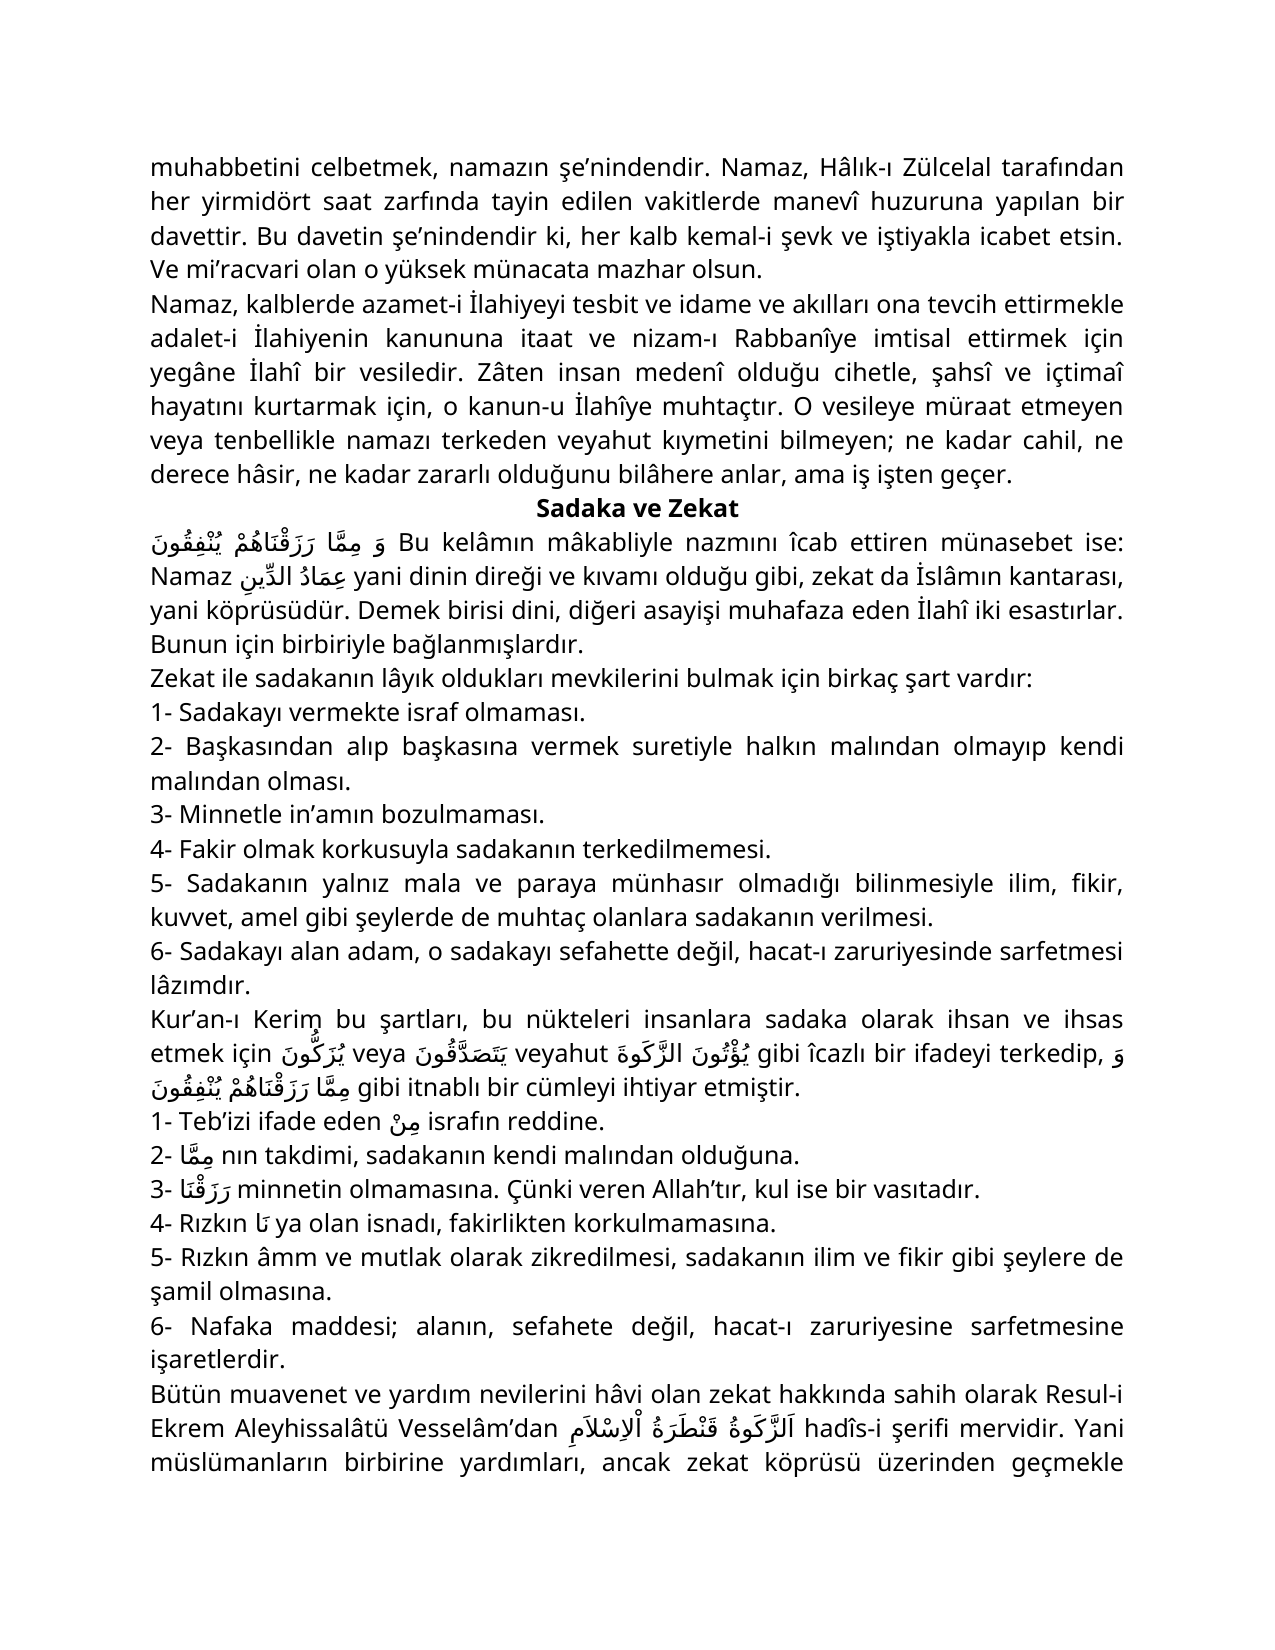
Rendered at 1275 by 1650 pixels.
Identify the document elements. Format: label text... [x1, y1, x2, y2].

text 2- مِمَّا nın takdimi, sadakanın kendi malından olduğuna. [150, 1138, 1125, 1172]
text Namaz, kalblerde azamet-i İlahiyeyi tesbit ve idame ve akılları ona tevcih ettirmekle adalet-i İlahiyenin kanununa itaat ve nizam-ı Rabbanîye imtisal ettirmek için yegâne İlahî bir vesiledir. Zâten insan medenî olduğu cihetle, şahsî ve içtimaî hayatını kurtarmak için, o kanun-u İlahîye muhtaçtır. O vesileye müraat etmeyen veya tenbellikle namazı terkeden veyahut kıymetini bilmeyen; ne kadar cahil, ne derece hâsir, ne kadar zararlı olduğunu bilâhere anlar, ama iş işten geçer. [150, 286, 1125, 491]
text 3- Minnetle in’amın bozulmaması. [150, 797, 1125, 831]
text 1- Sadakayı vermekte israf olmaması. [150, 695, 1125, 729]
text 4- Rızkın نَا ya olan isnadı, fakirlikten korkulmamasına. [150, 1206, 1125, 1240]
text Kur’an-ı Kerim bu şartları, bu nükteleri insanlara sadaka olarak ihsan ve ihsas etmek için يُزَكُّونَ veya يَتَصَدَّقُونَ veyahut يُؤْتُونَ الزَّكَوةَ gibi îcazlı bir ifadeyi terkedip, وَ مِمَّا رَزَقْنَاهُمْ يُنْفِقُونَ gibi itnablı bir cümleyi ihtiyar etmiştir. [150, 1002, 1125, 1104]
text وَ مِمَّا رَزَقْنَاهُمْ يُنْفِقُونَ Bu kelâmın mâkabliyle nazmını îcab ettiren münasebet ise: Namaz عِمَادُ الدِّينِ yani dinin direği ve kıvamı olduğu gibi, zekat da İslâmın kantarası, yani köprüsüdür. Demek birisi dini, diğeri asayişi muhafaza eden İlahî iki esastırlar. Bunun için birbiriyle bağlanmışlardır. [150, 525, 1125, 661]
text muhabbetini celbetmek, namazın şe’nindendir. Namaz, Hâlık-ı Zülcelal tarafından her yirmidört saat zarfında tayin edilen vakitlerde manevî huzuruna yapılan bir davettir. Bu davetin şe’nindendir ki, her kalb kemal-i şevk ve iştiyakla icabet etsin. Ve mi’racvari olan o yüksek münacata mazhar olsun. [150, 150, 1125, 286]
text 5- Sadakanın yalnız mala ve paraya münhasır olmadığı bilinmesiyle ilim, fikir, kuvvet, amel gibi şeylerde de muhtaç olanlara sadakanın verilmesi. [150, 865, 1125, 933]
text 4- Fakir olmak korkusuyla sadakanın terkedilmemesi. [150, 831, 1125, 865]
text 1- Teb’izi ifade eden مِنْ israfın reddine. [150, 1104, 1125, 1138]
text 6- Sadakayı alan adam, o sadakayı sefahette değil, hacat-ı zaruriyesinde sarfetmesi lâzımdır. [150, 933, 1125, 1002]
subtitle Sadaka ve Zekat [150, 491, 1125, 525]
text 6- Nafaka maddesi; alanın, sefahete değil, hacat-ı zaruriyesine sarfetmesine işaretlerdir. [150, 1308, 1125, 1376]
text 2- Başkasından alıp başkasına vermek suretiyle halkın malından olmayıp kendi malından olması. [150, 729, 1125, 797]
text 5- Rızkın âmm ve mutlak olarak zikredilmesi, sadakanın ilim ve fikir gibi şeylere de şamil olmasına. [150, 1240, 1125, 1308]
text Bütün muavenet ve yardım nevilerini hâvi olan zekat hakkında sahih olarak Resul-i Ekrem Aleyhissalâtü Vesselâm’dan اَلزَّكَوةُ قَنْطَرَةُ اْلاِسْلاَمِ hadîs-i şerifi mervidir. Yani müslümanların birbirine yardımları, ancak zekat köprüsü üzerinden geçmekle yapılır. Zira yardım vasıtası, zekattır. İnsanların heyet-i içtimaiyesinde intizam ve asayişi temin eden köprü zekattır. Âlem-i beşerde hayat-ı içtimaiyenin hayatı, muavenetten doğar. İnsanların terakkiyatına engel olan isyanlardan, ihtilâllerden, ihtilaflardan meydana gelen felâketlerin tiryakı, ilâcı muavenettir. [150, 1376, 1125, 1478]
text 3- رَزَقْنَا minnetin olmamasına. Çünki veren Allah’tır, kul ise bir vasıtadır. [150, 1172, 1125, 1206]
text Zekat ile sadakanın lâyık oldukları mevkilerini bulmak için birkaç şart vardır: [150, 661, 1125, 695]
